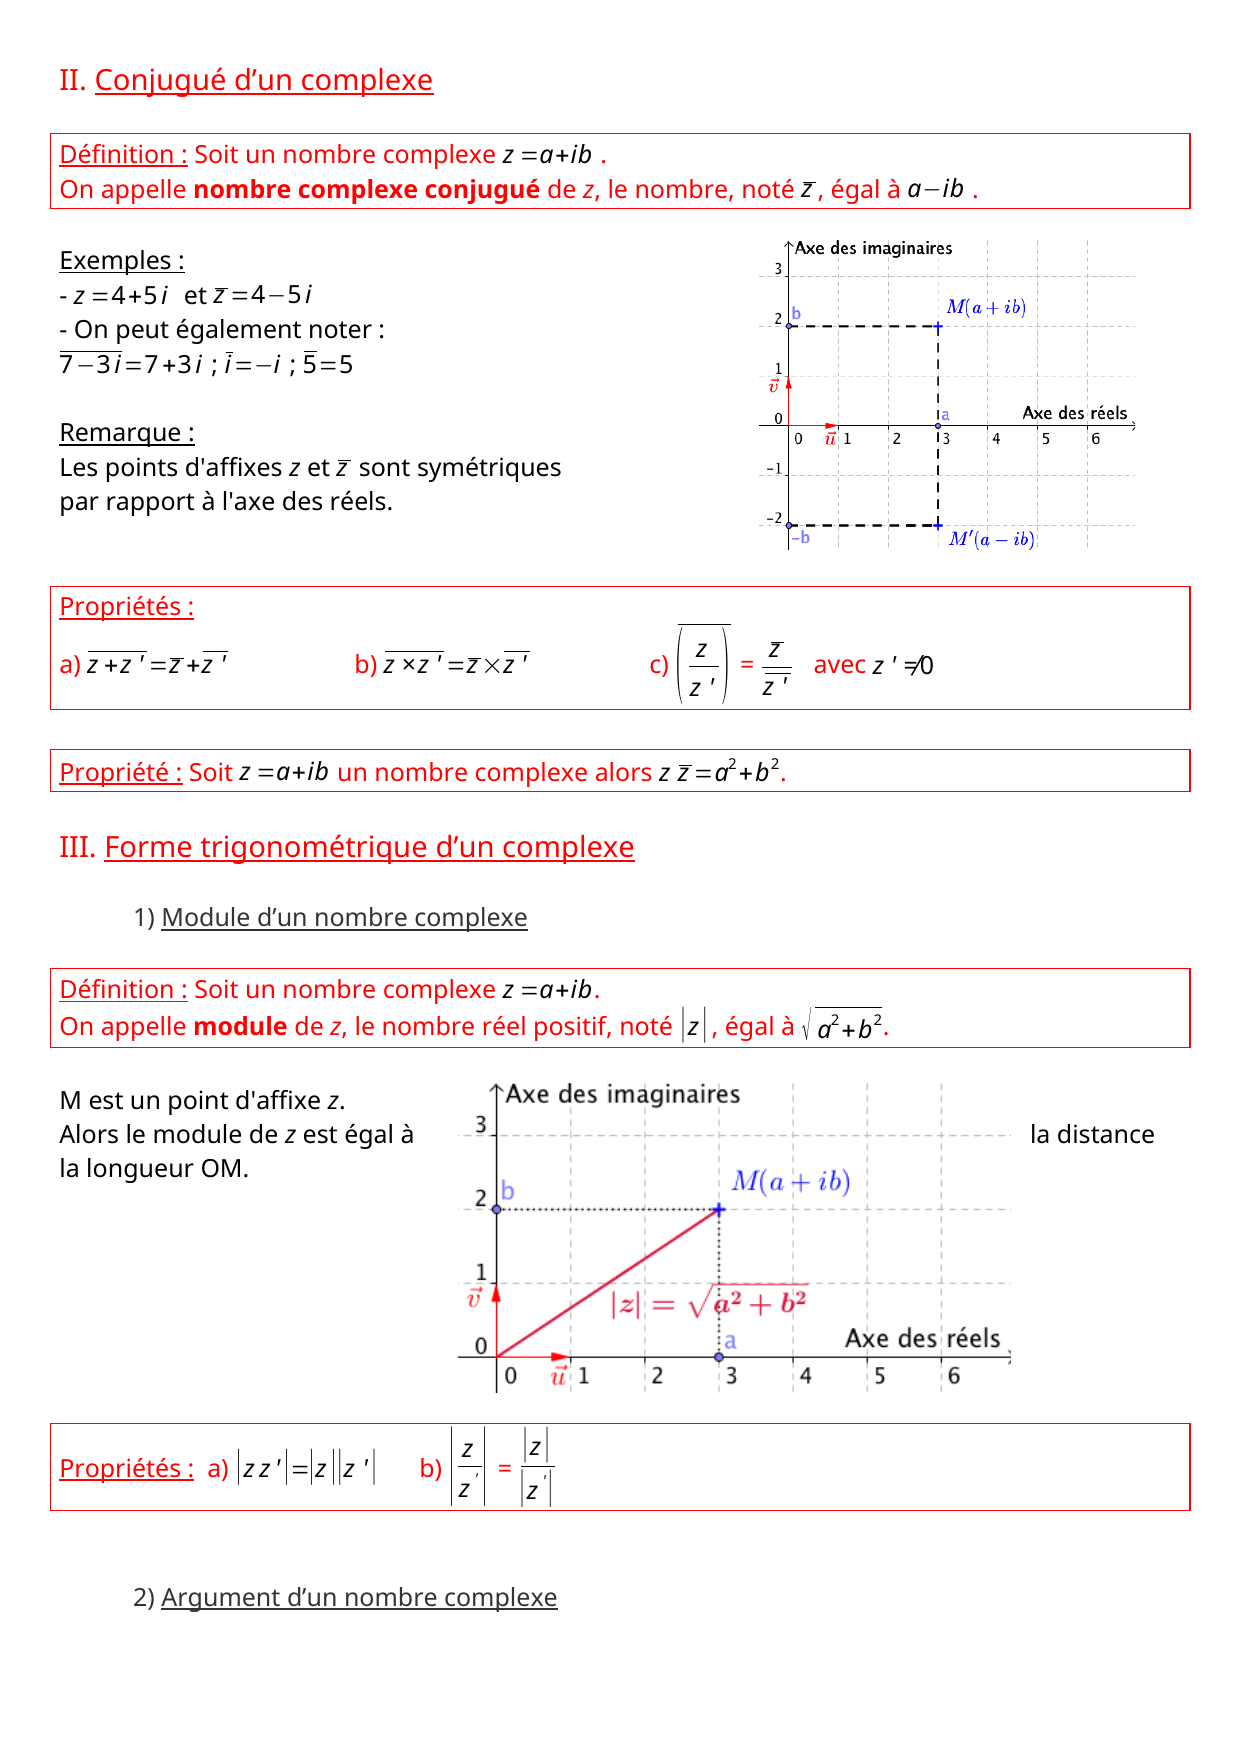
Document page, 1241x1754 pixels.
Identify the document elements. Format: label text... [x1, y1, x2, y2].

text - On peut également noter : [59, 312, 759, 346]
text II. Conjugué d’un complexe [59, 59, 1181, 99]
text [1136, 415, 1181, 449]
picture [759, 240, 1136, 550]
text Définition : Soit un nombre complexe . [51, 134, 1189, 168]
text [1136, 277, 1181, 312]
text M est un point d'affixe z. [59, 1082, 1181, 1116]
text Alors le module de z est égal à la distance la longueur OM. [1011, 1116, 1181, 1184]
text [1136, 243, 1181, 277]
text par rapport à l'axe des réels. [59, 484, 759, 518]
text [1136, 449, 1181, 484]
text On appelle module de z, le nombre réel positif, noté , égal à . [51, 1003, 1189, 1047]
text a) b) c) = avec [51, 620, 1189, 709]
text Propriétés : a) b) = [51, 1424, 1189, 1510]
text [1136, 346, 1181, 381]
text Propriété : Soit un nombre complexe alors . [51, 750, 1189, 791]
text [1136, 312, 1181, 346]
picture [457, 1083, 1011, 1393]
text 1) Module d’un nombre complexe [59, 900, 1181, 934]
text - et [59, 277, 759, 312]
text On appelle nombre complexe conjugué de z, le nombre, noté , égal à . [51, 168, 1189, 208]
text III. Forme trigonométrique d’un complexe [59, 826, 1181, 866]
text Définition : Soit un nombre complexe . [51, 969, 1189, 1003]
text Les points d'affixes z et sont symétriques [59, 449, 759, 484]
text 2) Argument d’un nombre complexe [59, 1579, 1181, 1614]
text Alors le module de z est égal à la distance la longueur OM. [59, 1116, 457, 1184]
text Propriétés : [51, 587, 1189, 620]
text Exemples : [59, 243, 759, 277]
text [1136, 484, 1181, 518]
text ; ; [59, 346, 759, 381]
text Remarque : [59, 415, 759, 449]
